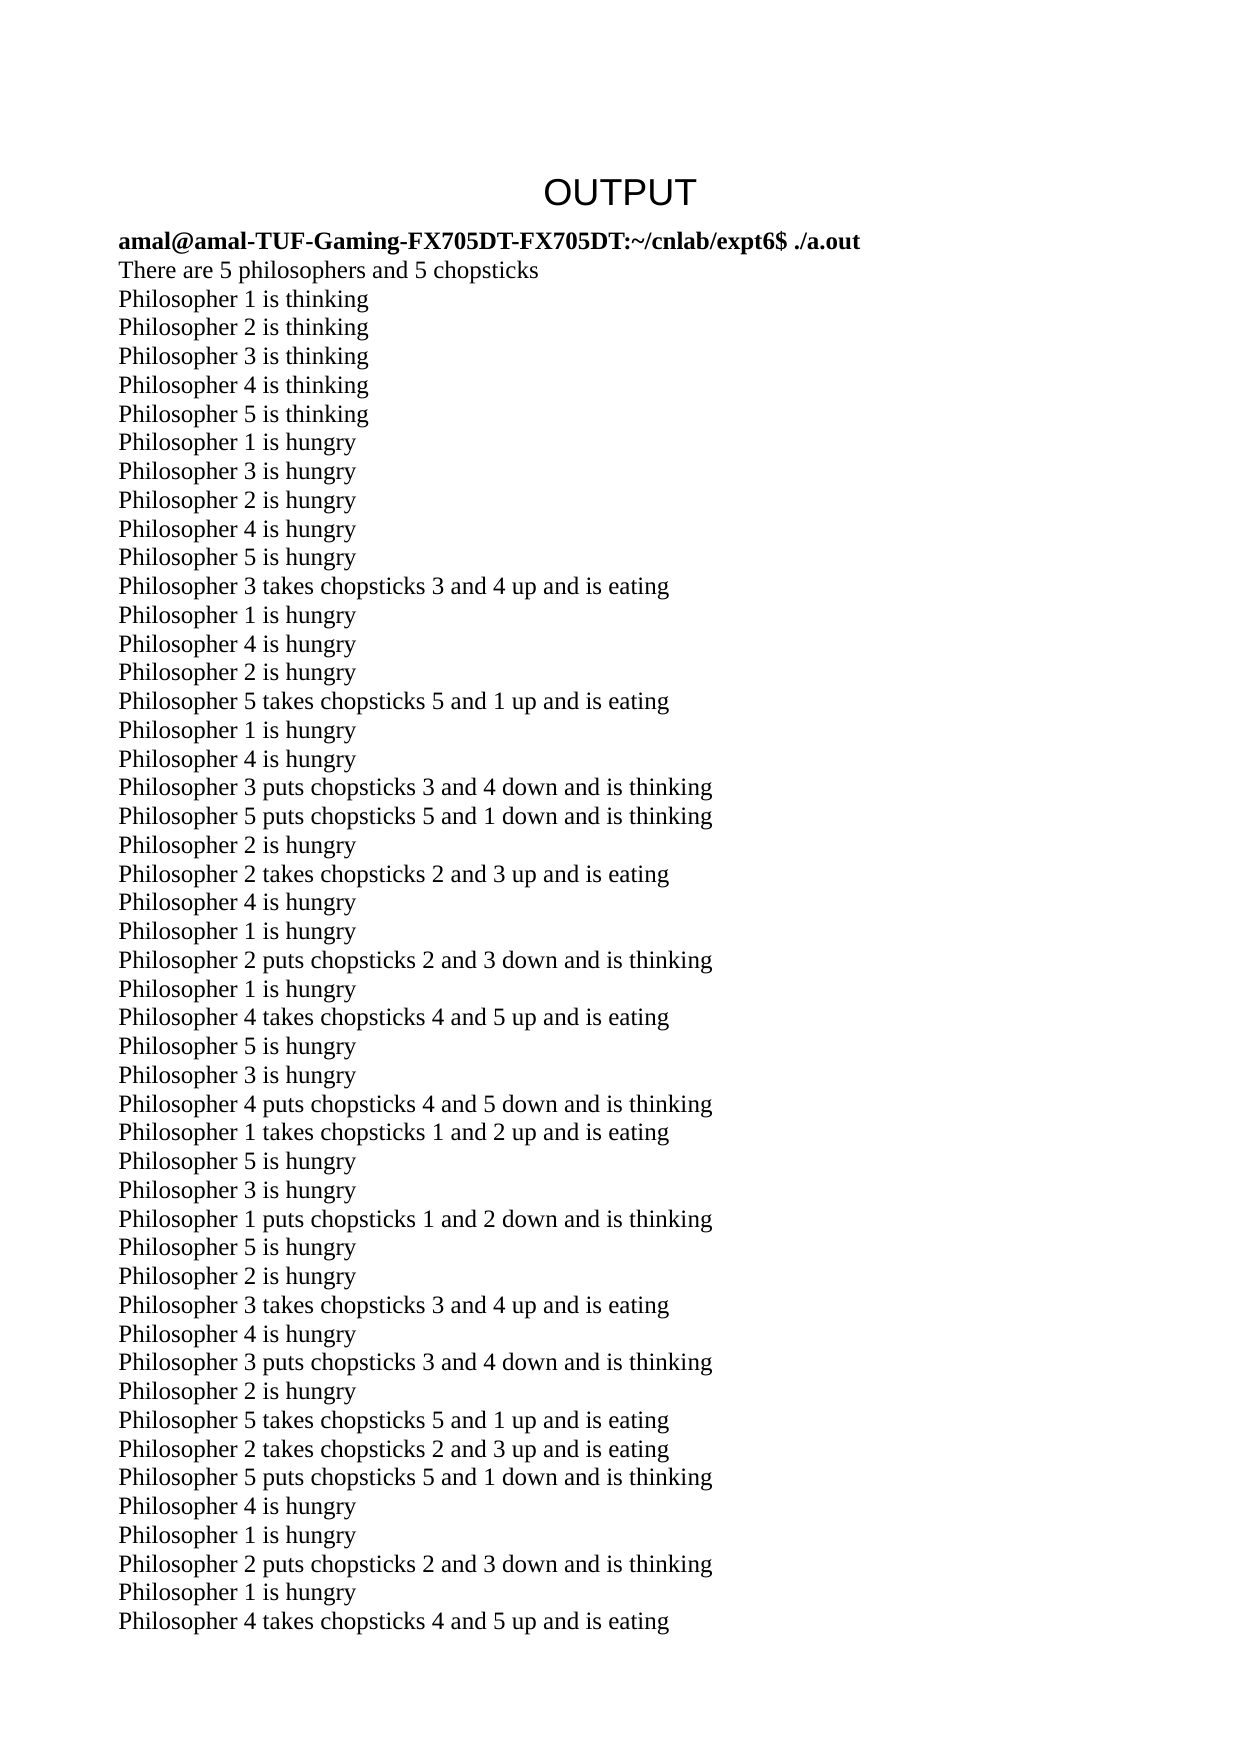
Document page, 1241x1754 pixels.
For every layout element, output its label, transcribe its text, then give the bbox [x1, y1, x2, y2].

text Philosopher 2 is hungry [118, 485, 1122, 514]
text Philosopher 3 is thinking [118, 341, 1122, 370]
text Philosopher 1 is hungry [118, 1577, 1122, 1606]
text Philosopher 5 puts chopsticks 5 and 1 down and is thinking [118, 801, 1122, 830]
text Philosopher 1 is hungry [118, 427, 1122, 456]
text Philosopher 4 is thinking [118, 370, 1122, 399]
text Philosopher 2 puts chopsticks 2 and 3 down and is thinking [118, 945, 1122, 974]
text Philosopher 2 is hungry [118, 1261, 1122, 1290]
text Philosopher 5 is hungry [118, 1146, 1122, 1175]
text Philosopher 4 puts chopsticks 4 and 5 down and is thinking [118, 1089, 1122, 1117]
text Philosopher 3 takes chopsticks 3 and 4 up and is eating [118, 1290, 1122, 1319]
text Philosopher 4 is hungry [118, 1491, 1122, 1520]
text Philosopher 2 is thinking [118, 312, 1122, 341]
text Philosopher 5 is hungry [118, 1232, 1122, 1261]
text Philosopher 1 is thinking [118, 284, 1122, 312]
text Philosopher 2 is hungry [118, 657, 1122, 686]
text Philosopher 2 is hungry [118, 1376, 1122, 1405]
text Philosopher 3 puts chopsticks 3 and 4 down and is thinking [118, 772, 1122, 801]
text Philosopher 5 is hungry [118, 1031, 1122, 1060]
text Philosopher 3 takes chopsticks 3 and 4 up and is eating [118, 571, 1122, 600]
text Philosopher 4 is hungry [118, 887, 1122, 916]
text Philosopher 2 takes chopsticks 2 and 3 up and is eating [118, 1434, 1122, 1462]
text Philosopher 4 takes chopsticks 4 and 5 up and is eating [118, 1606, 1122, 1635]
text Philosopher 5 takes chopsticks 5 and 1 up and is eating [118, 686, 1122, 715]
text amal@amal-TUF-Gaming-FX705DT-FX705DT:~/cnlab/expt6$ ./a.out [118, 226, 1122, 255]
text Philosopher 3 is hungry [118, 1060, 1122, 1089]
text Philosopher 1 is hungry [118, 600, 1122, 629]
text Philosopher 4 is hungry [118, 629, 1122, 657]
text Philosopher 1 is hungry [118, 974, 1122, 1002]
text Philosopher 1 is hungry [118, 1520, 1122, 1549]
text Philosopher 2 takes chopsticks 2 and 3 up and is eating [118, 859, 1122, 887]
text Philosopher 3 puts chopsticks 3 and 4 down and is thinking [118, 1347, 1122, 1376]
text Philosopher 4 is hungry [118, 514, 1122, 542]
text Philosopher 2 is hungry [118, 830, 1122, 859]
text Philosopher 4 is hungry [118, 1319, 1122, 1347]
text Philosopher 5 takes chopsticks 5 and 1 up and is eating [118, 1405, 1122, 1434]
text Philosopher 5 is thinking [118, 399, 1122, 427]
subtitle OUTPUT [118, 171, 1122, 214]
text Philosopher 1 is hungry [118, 715, 1122, 744]
text Philosopher 3 is hungry [118, 1175, 1122, 1204]
text Philosopher 1 puts chopsticks 1 and 2 down and is thinking [118, 1204, 1122, 1232]
text Philosopher 3 is hungry [118, 456, 1122, 485]
text There are 5 philosophers and 5 chopsticks [118, 255, 1122, 284]
text Philosopher 4 takes chopsticks 4 and 5 up and is eating [118, 1002, 1122, 1031]
text Philosopher 5 puts chopsticks 5 and 1 down and is thinking [118, 1462, 1122, 1491]
text Philosopher 1 is hungry [118, 916, 1122, 945]
text Philosopher 2 puts chopsticks 2 and 3 down and is thinking [118, 1549, 1122, 1577]
text Philosopher 1 takes chopsticks 1 and 2 up and is eating [118, 1117, 1122, 1146]
text Philosopher 4 is hungry [118, 744, 1122, 772]
text Philosopher 5 is hungry [118, 542, 1122, 571]
